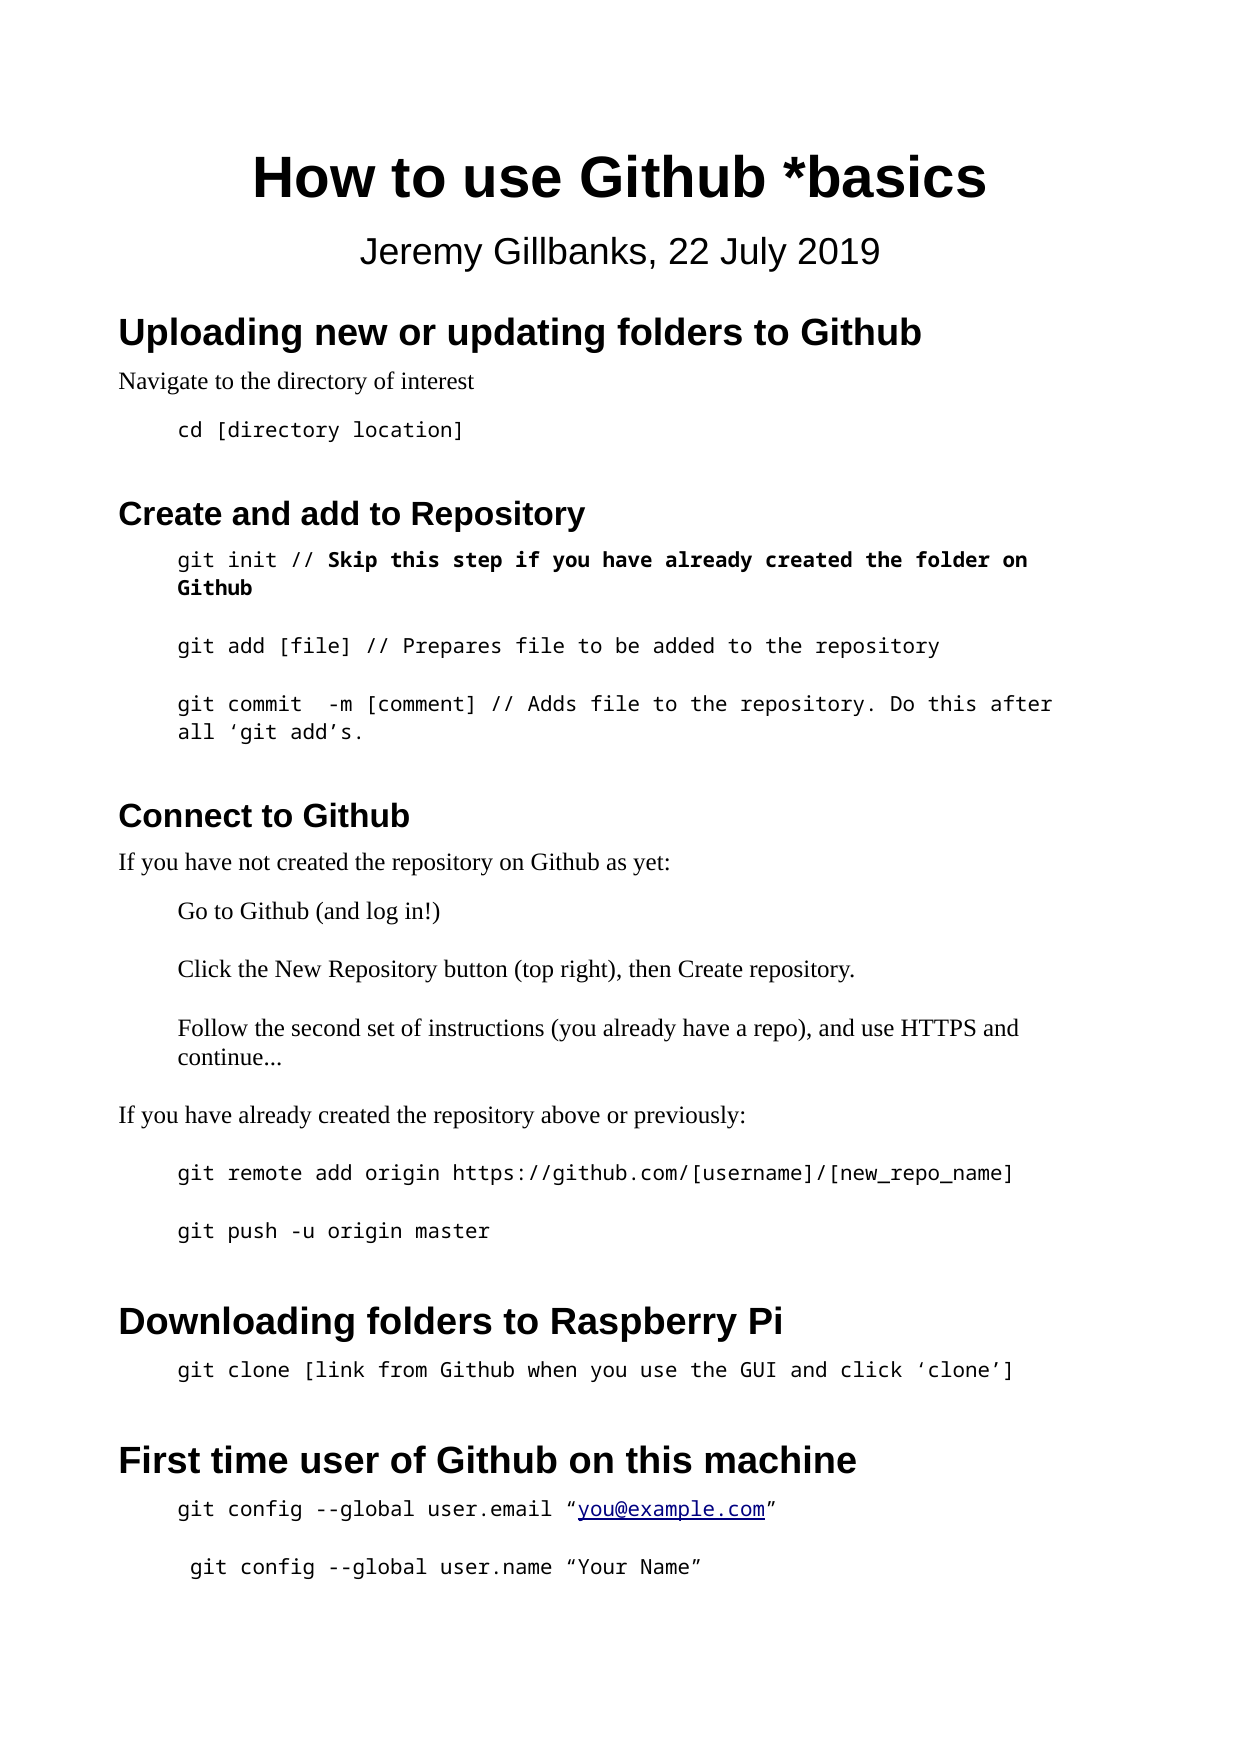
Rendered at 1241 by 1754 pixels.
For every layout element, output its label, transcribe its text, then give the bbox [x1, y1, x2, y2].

text If you have not created the repository on Github as yet: [118, 847, 1122, 876]
text git add [file] // Prepares file to be added to the repository [177, 631, 1063, 659]
title How to use Github *basics [118, 143, 1122, 210]
text Navigate to the directory of interest [118, 366, 1122, 394]
text git config --global user.name “Your Name” [177, 1552, 1063, 1580]
text git clone [link from Github when you use the GUI and click ‘clone’] [177, 1355, 1063, 1383]
subtitle Downloading folders to Raspberry Pi [118, 1299, 1122, 1342]
text git config --global user.email “you@example.com” [177, 1494, 1063, 1522]
subtitle Uploading new or updating folders to Github [118, 309, 1122, 353]
subtitle Connect to Github [118, 796, 1122, 835]
text Go to Github (and log in!) [177, 896, 1063, 925]
text git remote add origin https://github.com/[username]/[new_repo_name] [177, 1158, 1063, 1186]
subtitle Create and add to Repository [118, 493, 1122, 532]
text git commit -m [comment] // Adds file to the repository. Do this after all ‘git add’s. [177, 689, 1063, 746]
text git push -u origin master [177, 1216, 1063, 1244]
subtitle Jeremy Gillbanks, 22 July 2019 [118, 229, 1122, 272]
subtitle First time user of Github on this machine [118, 1438, 1122, 1482]
text If you have already created the repository above or previously: [118, 1100, 1063, 1128]
text git init // Skip this step if you have already created the folder on Github [177, 545, 1063, 602]
text Follow the second set of instructions (you already have a repo), and use HTTPS and continue... [177, 1013, 1063, 1070]
text cd [directory location] [177, 415, 1063, 443]
text Click the New Repository button (top right), then Create repository. [177, 954, 1063, 983]
